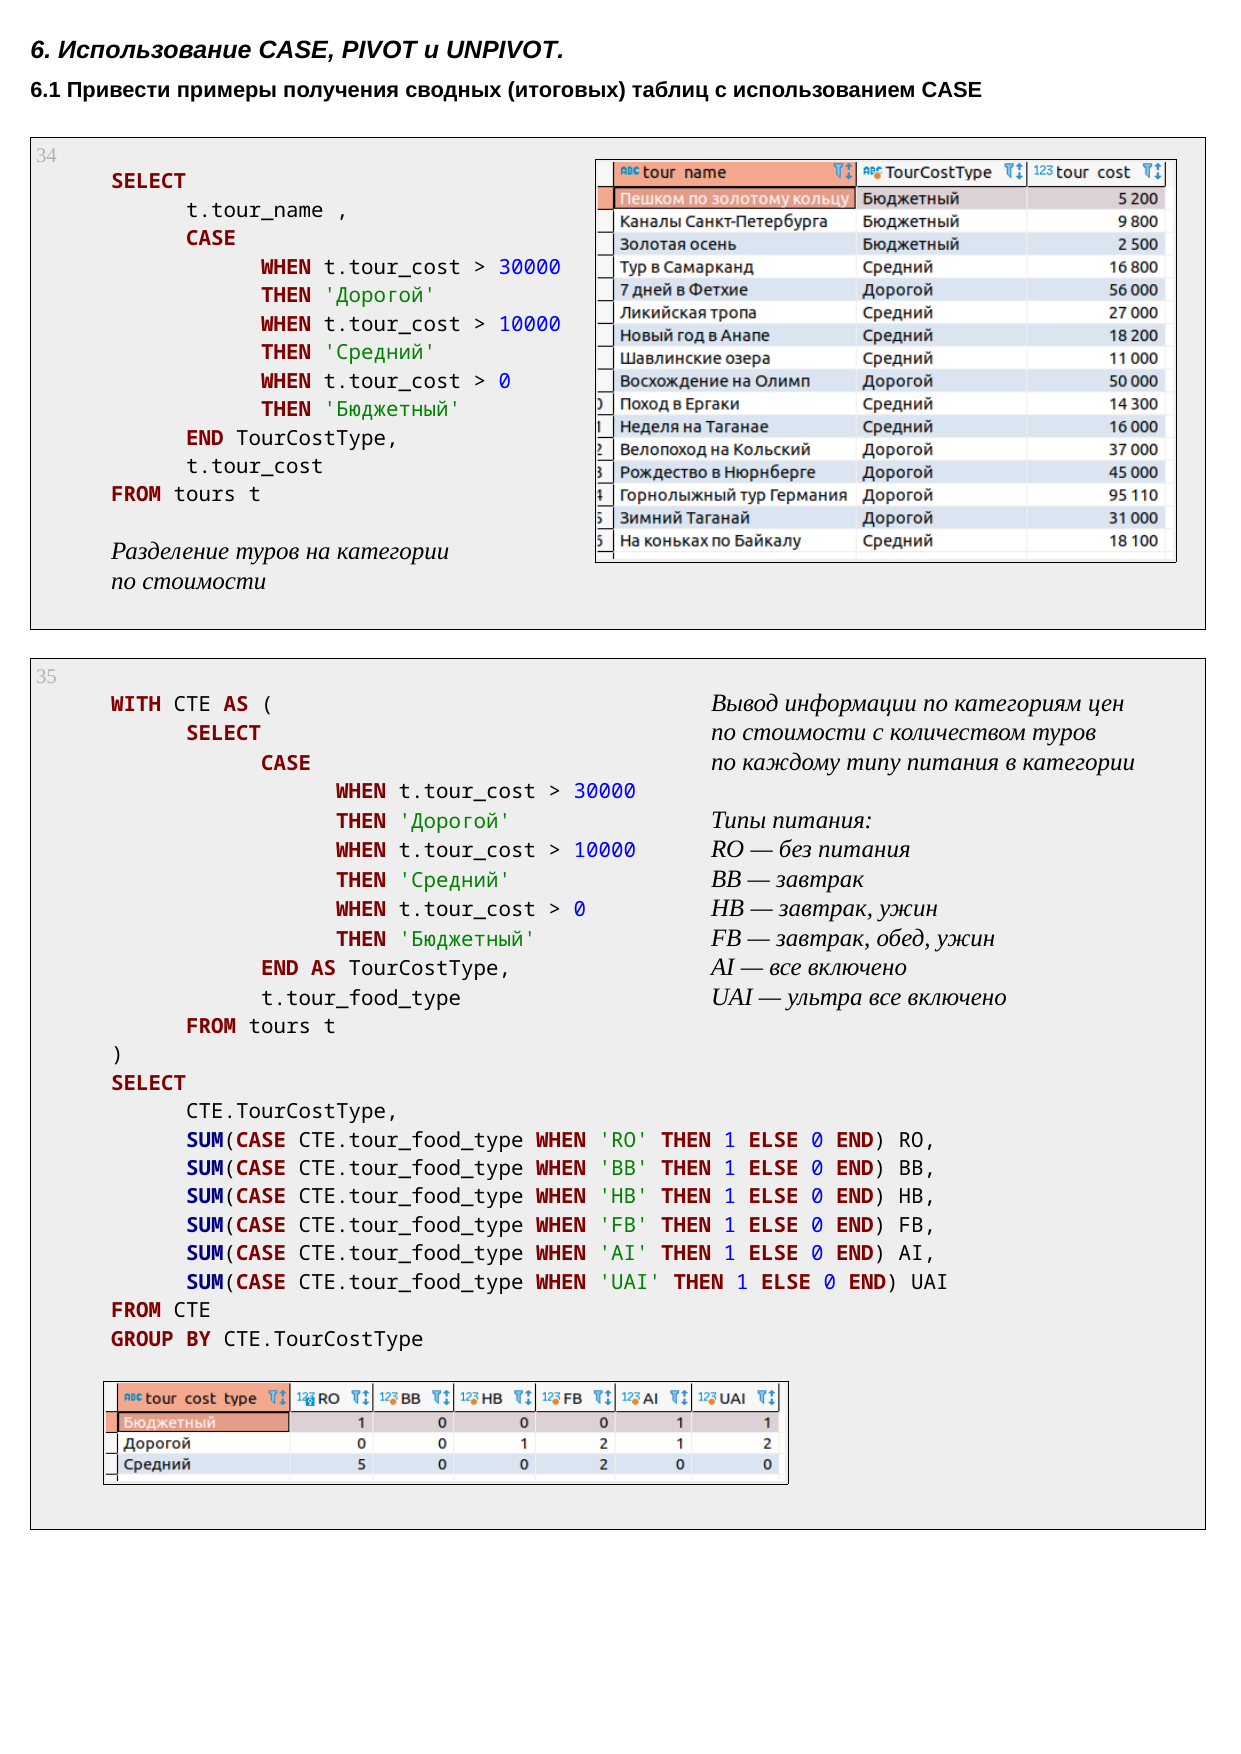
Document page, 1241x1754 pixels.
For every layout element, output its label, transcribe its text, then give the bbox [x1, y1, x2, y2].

subtitle 6.1 Привести примеры получения сводных (итоговых) таблиц с использованием CASE [30, 77, 1205, 102]
picture [597, 162, 1174, 559]
table_header 34 SELECT t.tour_name , CASE WHEN t.tour_cost > 30000 THEN 'Дорогой' WHEN t.tour_cost > 10000 THEN 'Средний' WHEN t.tour_cost > 0 THEN 'Бюджетный' END TourCostType, t.tour_cost FROM tours t Разделение туров на категории по стоимости [31, 138, 1205, 629]
table_header 35 WITH CTE AS ( Вывод информации по категориям цен SELECT по стоимости с количеством туров CASE по каждому типу питания в категории WHEN t.tour_cost > 30000 THEN 'Дорогой' Типы питания: WHEN t.tour_cost > 10000 RO — без питания THEN 'Средний' BB — завтрак WHEN t.tour_cost > 0 HB — завтрак, ужин THEN 'Бюджетный' FB — завтрак, обед, ужин END AS TourCostType, AI — все включено t.tour_food_type UAI — ультра все включено FROM tours t ) SELECT CTE.TourCostType, SUM(CASE CTE.tour_food_type WHEN 'RO' THEN 1 ELSE 0 END) RO, SUM(CASE CTE.tour_food_type WHEN 'BB' THEN 1 ELSE 0 END) BB, SUM(CASE CTE.tour_food_type WHEN 'HB' THEN 1 ELSE 0 END) HB, SUM(CASE CTE.tour_food_type WHEN 'FB' THEN 1 ELSE 0 END) FB, SUM(CASE CTE.tour_food_type WHEN 'AI' THEN 1 ELSE 0 END) AI, SUM(CASE CTE.tour_food_type WHEN 'UAI' THEN 1 ELSE 0 END) UAI FROM CTE GROUP BY CTE.TourCostType [31, 659, 1205, 1529]
subtitle 6. Использование CASE, PIVOT и UNPIVOT. [30, 35, 1205, 64]
picture [105, 1383, 785, 1481]
